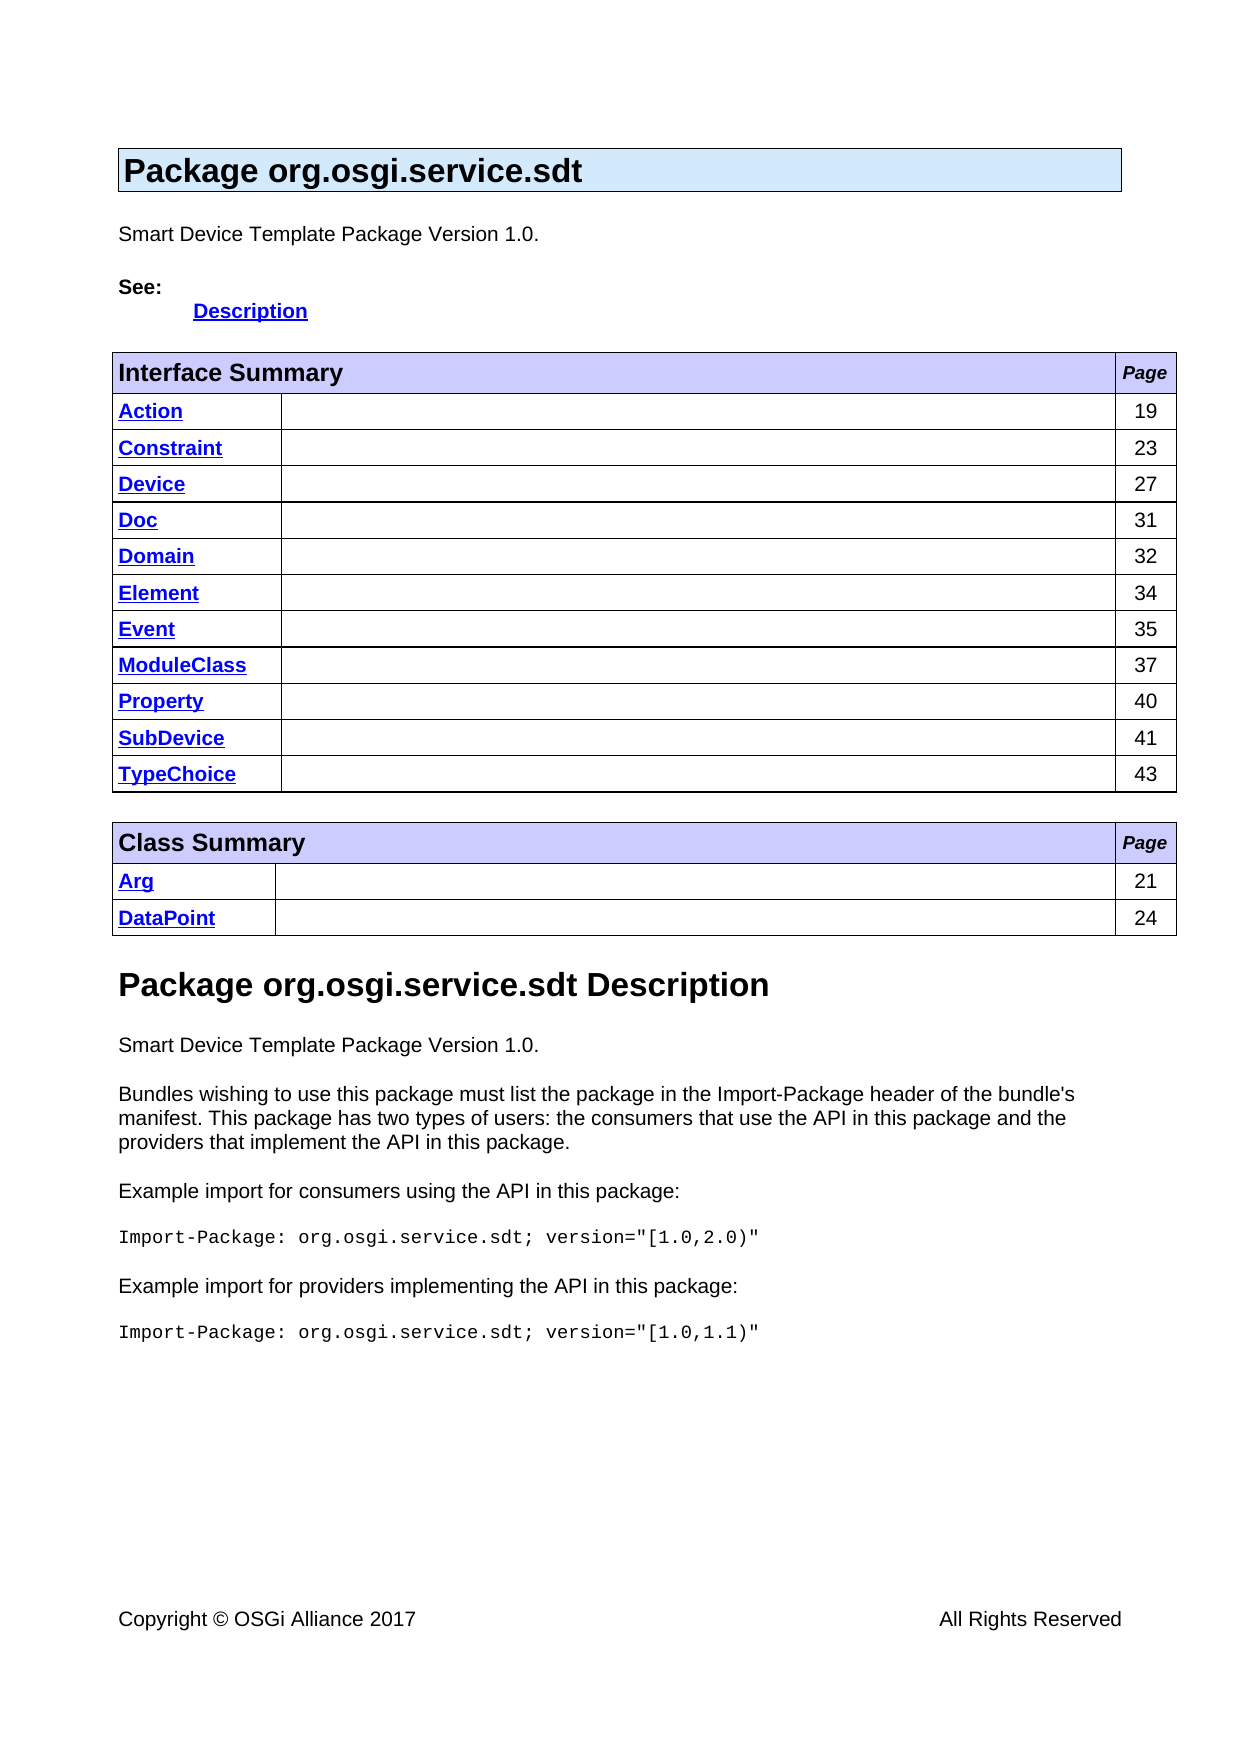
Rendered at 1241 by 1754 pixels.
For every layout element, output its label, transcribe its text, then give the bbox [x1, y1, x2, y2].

table_cell Doc [113, 503, 281, 538]
text Example import for consumers using the API in this package: [118, 1179, 1122, 1203]
table_cell SubDevice [113, 720, 281, 755]
text Description [193, 298, 1122, 322]
table_cell 23 [1116, 430, 1176, 465]
table_cell 40 [1116, 684, 1176, 719]
table_header Page [1116, 353, 1176, 393]
table_cell Arg [113, 864, 275, 899]
text Import-Package: org.osgi.service.sdt; version="[1.0,1.1)" [118, 1323, 1122, 1344]
table_cell [282, 503, 1115, 538]
table_cell Domain [113, 539, 281, 574]
table_cell 32 [1116, 539, 1176, 574]
table_cell [282, 684, 1115, 719]
table_cell 37 [1116, 648, 1176, 683]
table_cell Constraint [113, 430, 281, 465]
table_cell [276, 864, 1115, 899]
table_cell 19 [1116, 394, 1176, 429]
table_cell Device [113, 466, 281, 501]
text Smart Device Template Package Version 1.0. [118, 1033, 1122, 1057]
table_cell Action [113, 394, 281, 429]
table_cell Event [113, 611, 281, 646]
table_cell [282, 430, 1115, 465]
table_cell 41 [1116, 720, 1176, 755]
text Import-Package: org.osgi.service.sdt; version="[1.0,2.0)" [118, 1228, 1122, 1249]
table_header Page [1116, 823, 1176, 863]
text Example import for providers implementing the API in this package: [118, 1274, 1122, 1298]
table_header Class Summary [113, 823, 1115, 863]
text Package org.osgi.service.sdt Description [118, 965, 1122, 1004]
table_cell [282, 756, 1115, 791]
table_cell [282, 720, 1115, 755]
table_cell 27 [1116, 466, 1176, 501]
table_cell 24 [1116, 900, 1176, 935]
subtitle Package org.osgi.service.sdt [119, 149, 1121, 191]
table_cell DataPoint [113, 900, 275, 935]
text See: [118, 274, 1122, 298]
table_cell [282, 466, 1115, 501]
table_cell 34 [1116, 575, 1176, 610]
text Smart Device Template Package Version 1.0. [118, 221, 1122, 245]
table_cell [282, 648, 1115, 683]
table_cell [276, 900, 1115, 935]
table_cell 31 [1116, 503, 1176, 538]
table_cell Element [113, 575, 281, 610]
table_cell [282, 611, 1115, 646]
table_cell Property [113, 684, 281, 719]
table_cell ModuleClass [113, 648, 281, 683]
table_cell [282, 575, 1115, 610]
table_cell TypeChoice [113, 756, 281, 791]
table_header Interface Summary [113, 353, 1115, 393]
text Bundles wishing to use this package must list the package in the Import-Package header of the bundle's manifest. This package has two types of users: the consumers that use the API in this package and the providers that implement the API in this package. [118, 1082, 1122, 1154]
table_cell 35 [1116, 611, 1176, 646]
table_cell [282, 394, 1115, 429]
table_cell 43 [1116, 756, 1176, 791]
table_cell 21 [1116, 864, 1176, 899]
table_cell [282, 539, 1115, 574]
